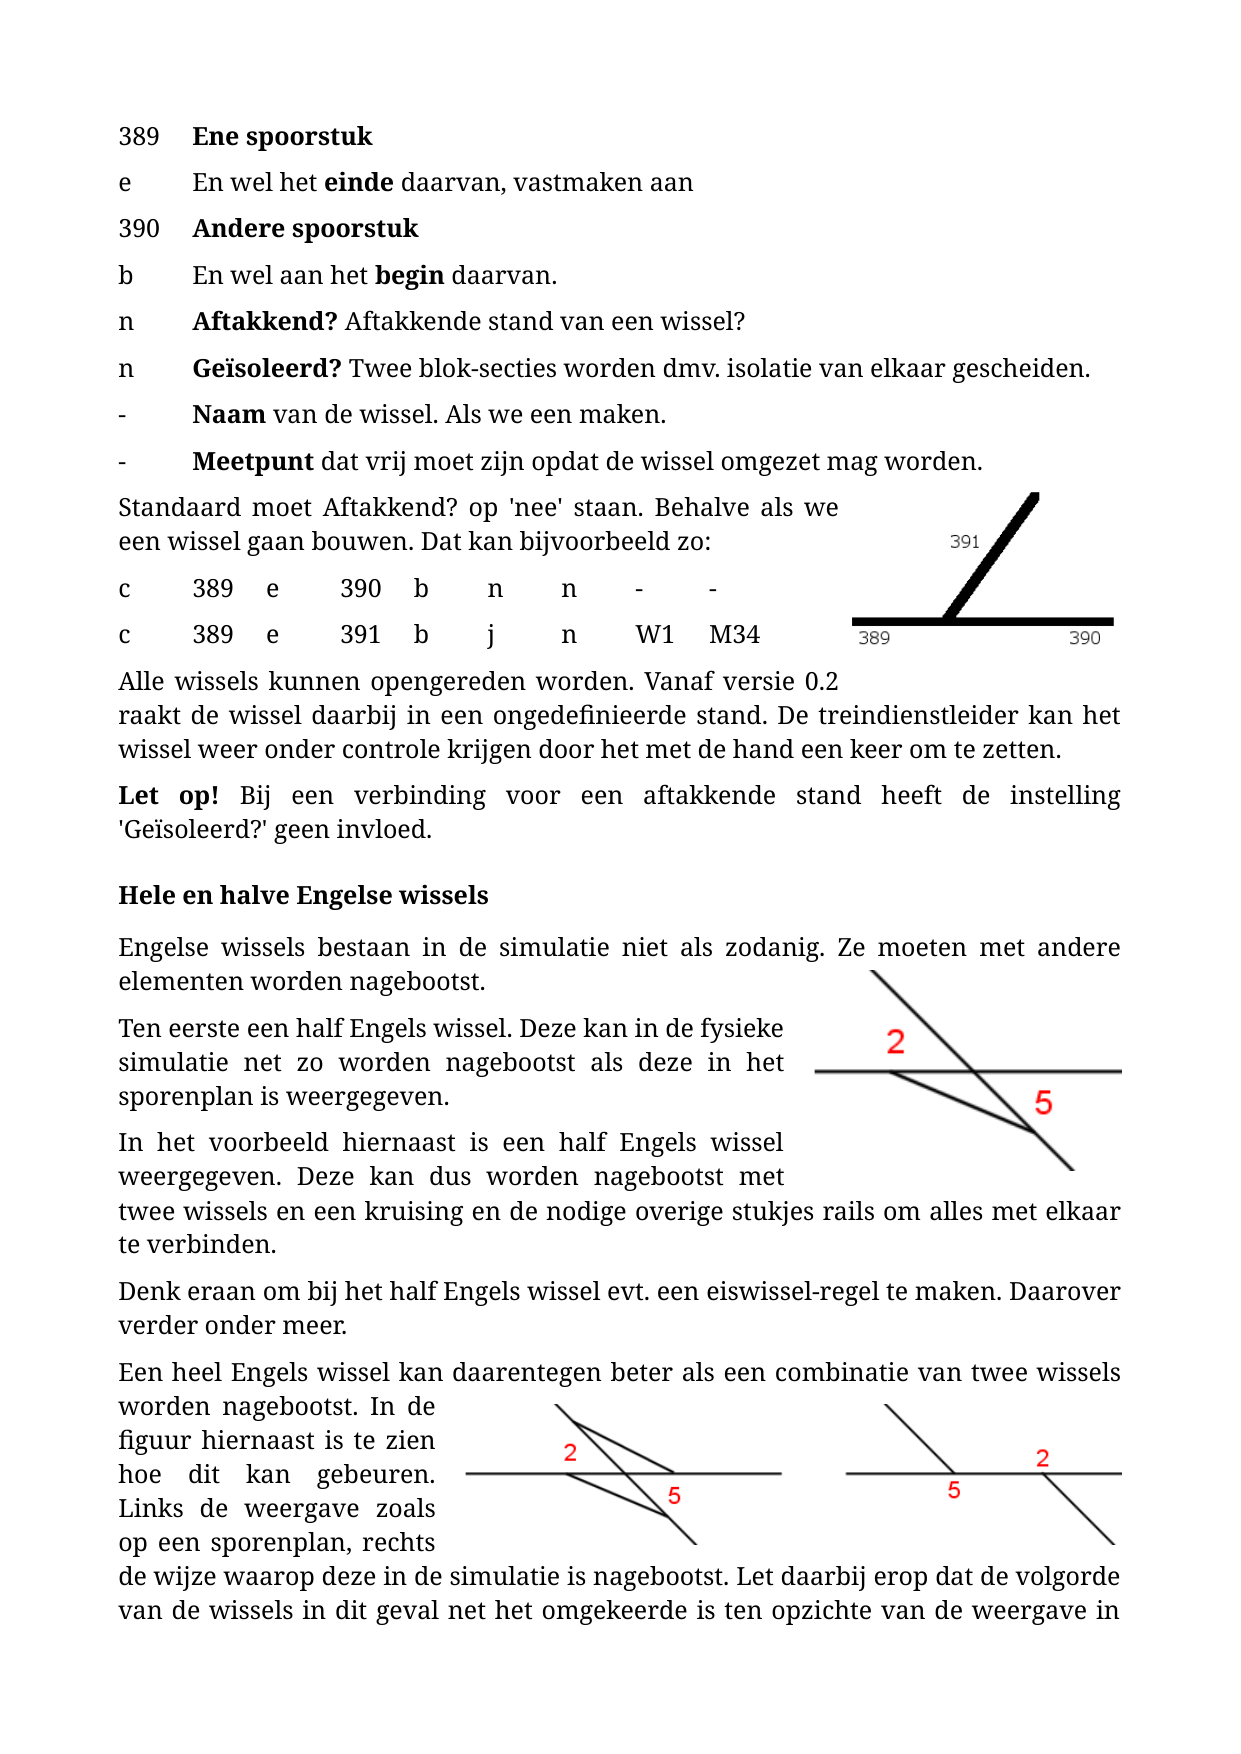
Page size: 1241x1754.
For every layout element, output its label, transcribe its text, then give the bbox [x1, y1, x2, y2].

text n Geïsoleerd? Twee blok-secties worden dmv. isolatie van elkaar gescheiden. [118, 350, 1122, 384]
text In het voorbeeld hiernaast is een half Engels wissel weergegeven. Deze kan dus worden nagebootst met twee wissels en een kruising en de nodige overige stukjes rails om alles met elkaar te verbinden. [118, 1125, 1122, 1261]
text Denk eraan om bij het half Engels wissel evt. een eiswissel-regel te maken. Daarover verder onder meer. [118, 1274, 1122, 1342]
text 390 Andere spoorstuk [118, 211, 1122, 245]
text e En wel het einde daarvan, vastmaken aan [118, 164, 1122, 199]
text Alle wissels kunnen opengereden worden. Vanaf versie 0.2 raakt de wissel daarbij in een ongedefinieerde stand. De treindienstleider kan het wissel weer onder controle krijgen door het met de hand een keer om te zetten. [118, 663, 1122, 765]
text Ten eerste een half Engels wissel. Deze kan in de fysieke simulatie net zo worden nagebootst als deze in het sporenplan is weergegeven. [118, 1010, 814, 1113]
text Let op! Bij een verbinding voor een aftakkende stand heeft de instelling 'Geïsoleerd?' geen invloed. [118, 778, 1122, 846]
text Standaard moet Aftakkend? op 'nee' staan. Behalve als we een wissel gaan bouwen. Dat kan bijvoorbeeld zo: [118, 490, 851, 558]
text b En wel aan het begin daarvan. [118, 257, 1122, 292]
subtitle Hele en halve Engelse wissels [118, 877, 1122, 911]
text Een heel Engels wissel kan daarentegen beter als een combinatie van twee wissels worden nagebootst. In de figuur hiernaast is te zien hoe dit kan gebeuren. Links de weergave zoals op een sporenplan, rechts de wijze waarop deze in de simulatie is nagebootst. Let daarbij erop dat de volgorde van de wissels in dit geval net het omgekeerde is ten opzichte van de weergave in [118, 1354, 1122, 1627]
text n Aftakkend? Aftakkende stand van een wissel? [118, 304, 1122, 338]
text Engelse wissels bestaan in de simulatie niet als zodanig. Ze moeten met andere elementen worden nagebootst. [118, 930, 1122, 998]
text - Meetpunt dat vrij moet zijn opdat de wissel omgezet mag worden. [118, 443, 1122, 477]
text - Naam van de wissel. Als we een maken. [118, 397, 1122, 431]
text 389 Ene spoorstuk [118, 118, 1122, 152]
text c 389 e 390 b n n - - [118, 570, 851, 604]
text c 389 e 391 b j n W1 M34 [118, 617, 851, 651]
